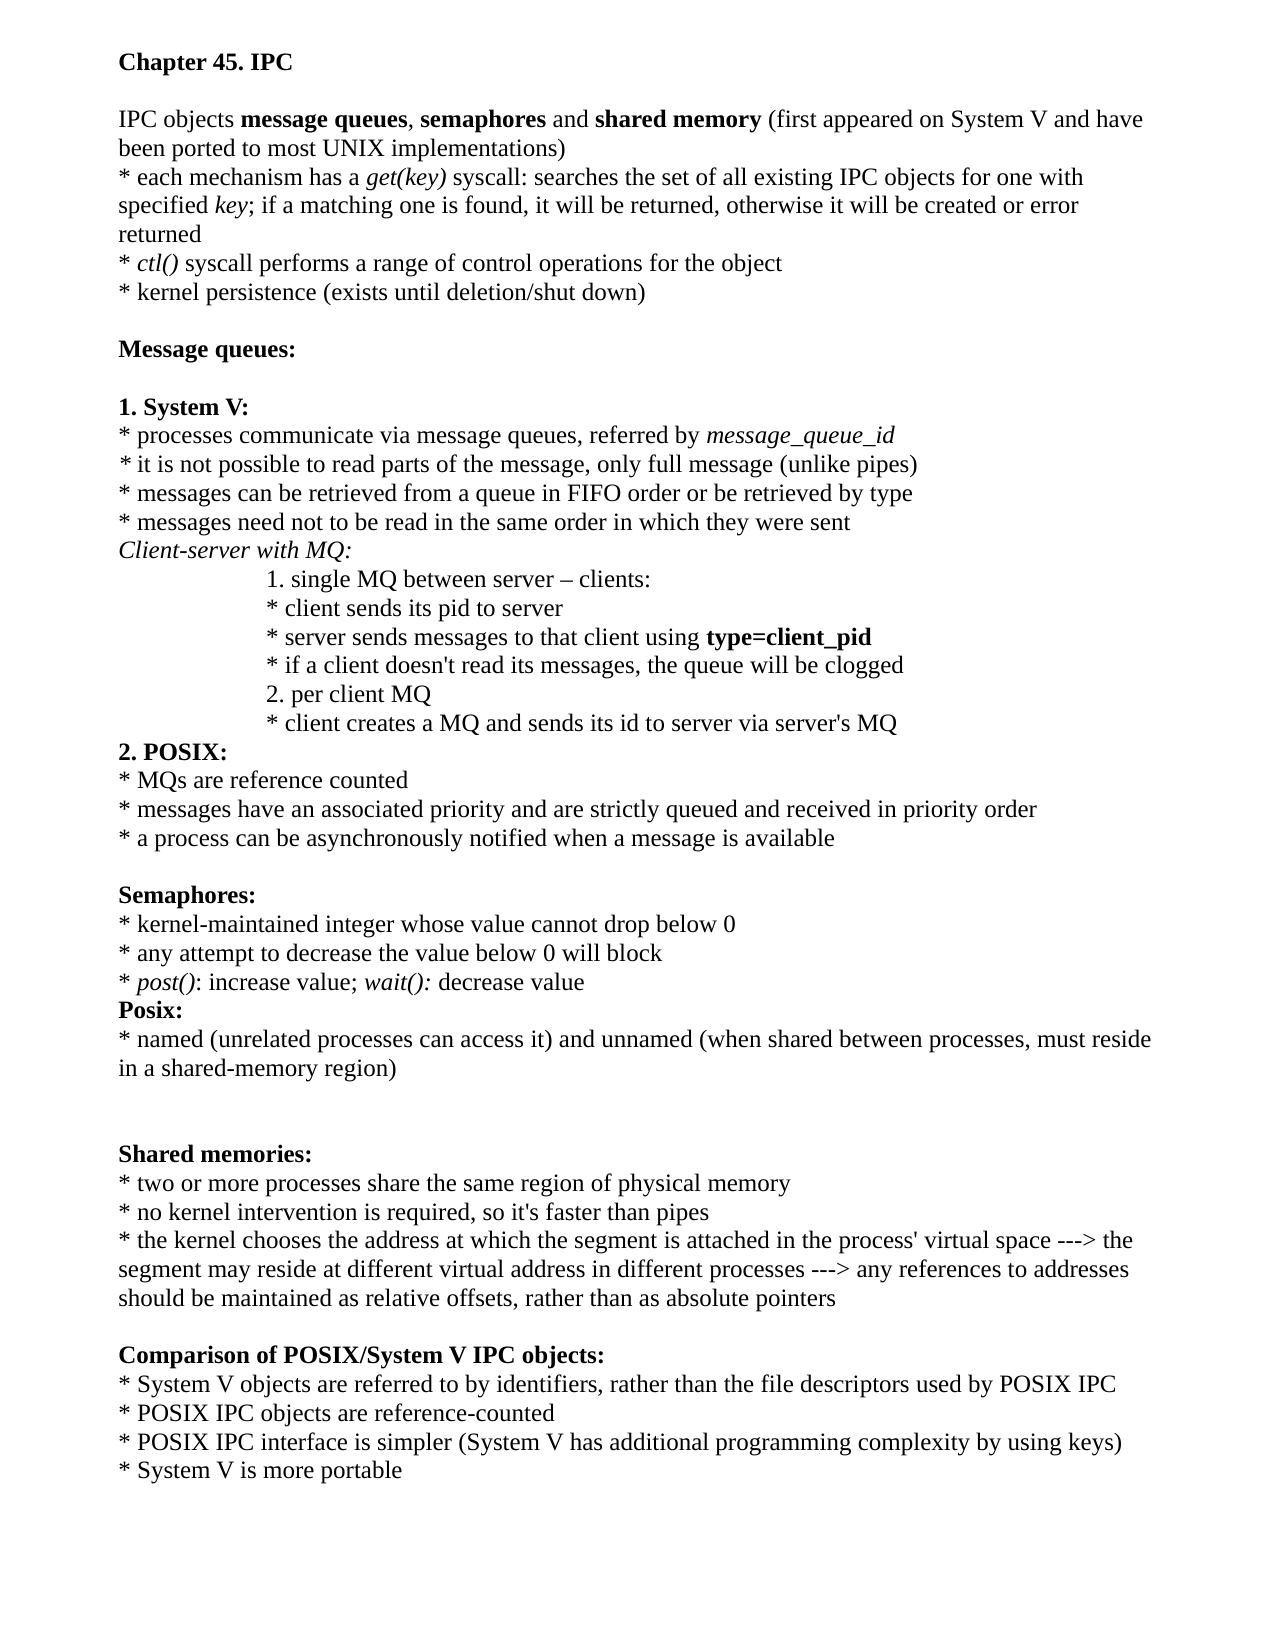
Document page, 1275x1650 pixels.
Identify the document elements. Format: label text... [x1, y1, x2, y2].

text * System V is more portable [118, 1456, 1157, 1484]
text 2. per client MQ [266, 679, 1157, 708]
text * the kernel chooses the address at which the segment is attached in the process' virtual space ---> the segment may reside at different virtual address in different processes ---> any references to addresses should be maintained as relative offsets, rather than as absolute pointers [118, 1226, 1157, 1312]
text Semaphores: [118, 881, 1157, 909]
text * a process can be asynchronously notified when a message is available [118, 823, 1157, 852]
text * kernel persistence (exists until deletion/shut down) [118, 277, 1157, 306]
text * if a client doesn't read its messages, the queue will be clogged [266, 651, 1157, 679]
text * messages have an associated priority and are strictly queued and received in priority order [118, 794, 1157, 823]
text * post(): increase value; wait(): decrease value [118, 967, 1157, 996]
text * client sends its pid to server [266, 593, 1157, 622]
text Comparison of POSIX/System V IPC objects: [118, 1341, 1157, 1369]
text * any attempt to decrease the value below 0 will block [118, 938, 1157, 967]
text * POSIX IPC interface is simpler (System V has additional programming complexity by using keys) [118, 1427, 1157, 1456]
text * MQs are reference counted [118, 766, 1157, 794]
text * System V objects are referred to by identifiers, rather than the file descriptors used by POSIX IPC [118, 1369, 1157, 1398]
text * each mechanism has a get(key) syscall: searches the set of all existing IPC objects for one with specified key; if a matching one is found, it will be returned, otherwise it will be created or error returned [118, 162, 1157, 248]
text Message queues: [118, 334, 1157, 363]
text * client creates a MQ and sends its id to server via server's MQ [266, 708, 1157, 737]
text 1. System V: [118, 392, 1157, 421]
text Client-server with MQ: [118, 536, 1157, 564]
text Chapter 45. IPC [118, 47, 1157, 76]
text * named (unrelated processes can access it) and unnamed (when shared between processes, must reside in a shared-memory region) [118, 1024, 1157, 1082]
text * server sends messages to that client using type=client_pid [266, 622, 1157, 651]
text IPC objects message queues, semaphores and shared memory (first appeared on System V and have been ported to most UNIX implementations) [118, 104, 1157, 162]
text * it is not possible to read parts of the message, only full message (unlike pipes) [118, 449, 1157, 478]
text 2. POSIX: [118, 737, 1157, 766]
text * messages can be retrieved from a queue in FIFO order or be retrieved by type [118, 478, 1157, 507]
text * two or more processes share the same region of physical memory [118, 1168, 1157, 1197]
text * ctl() syscall performs a range of control operations for the object [118, 248, 1157, 277]
text * POSIX IPC objects are reference-counted [118, 1398, 1157, 1427]
text Shared memories: [118, 1139, 1157, 1168]
text * messages need not to be read in the same order in which they were sent [118, 507, 1157, 536]
text * processes communicate via message queues, referred by message_queue_id [118, 421, 1157, 449]
text * no kernel intervention is required, so it's faster than pipes [118, 1197, 1157, 1226]
text 1. single MQ between server – clients: [266, 564, 1157, 593]
text * kernel-maintained integer whose value cannot drop below 0 [118, 909, 1157, 938]
text Posix: [118, 996, 1157, 1024]
